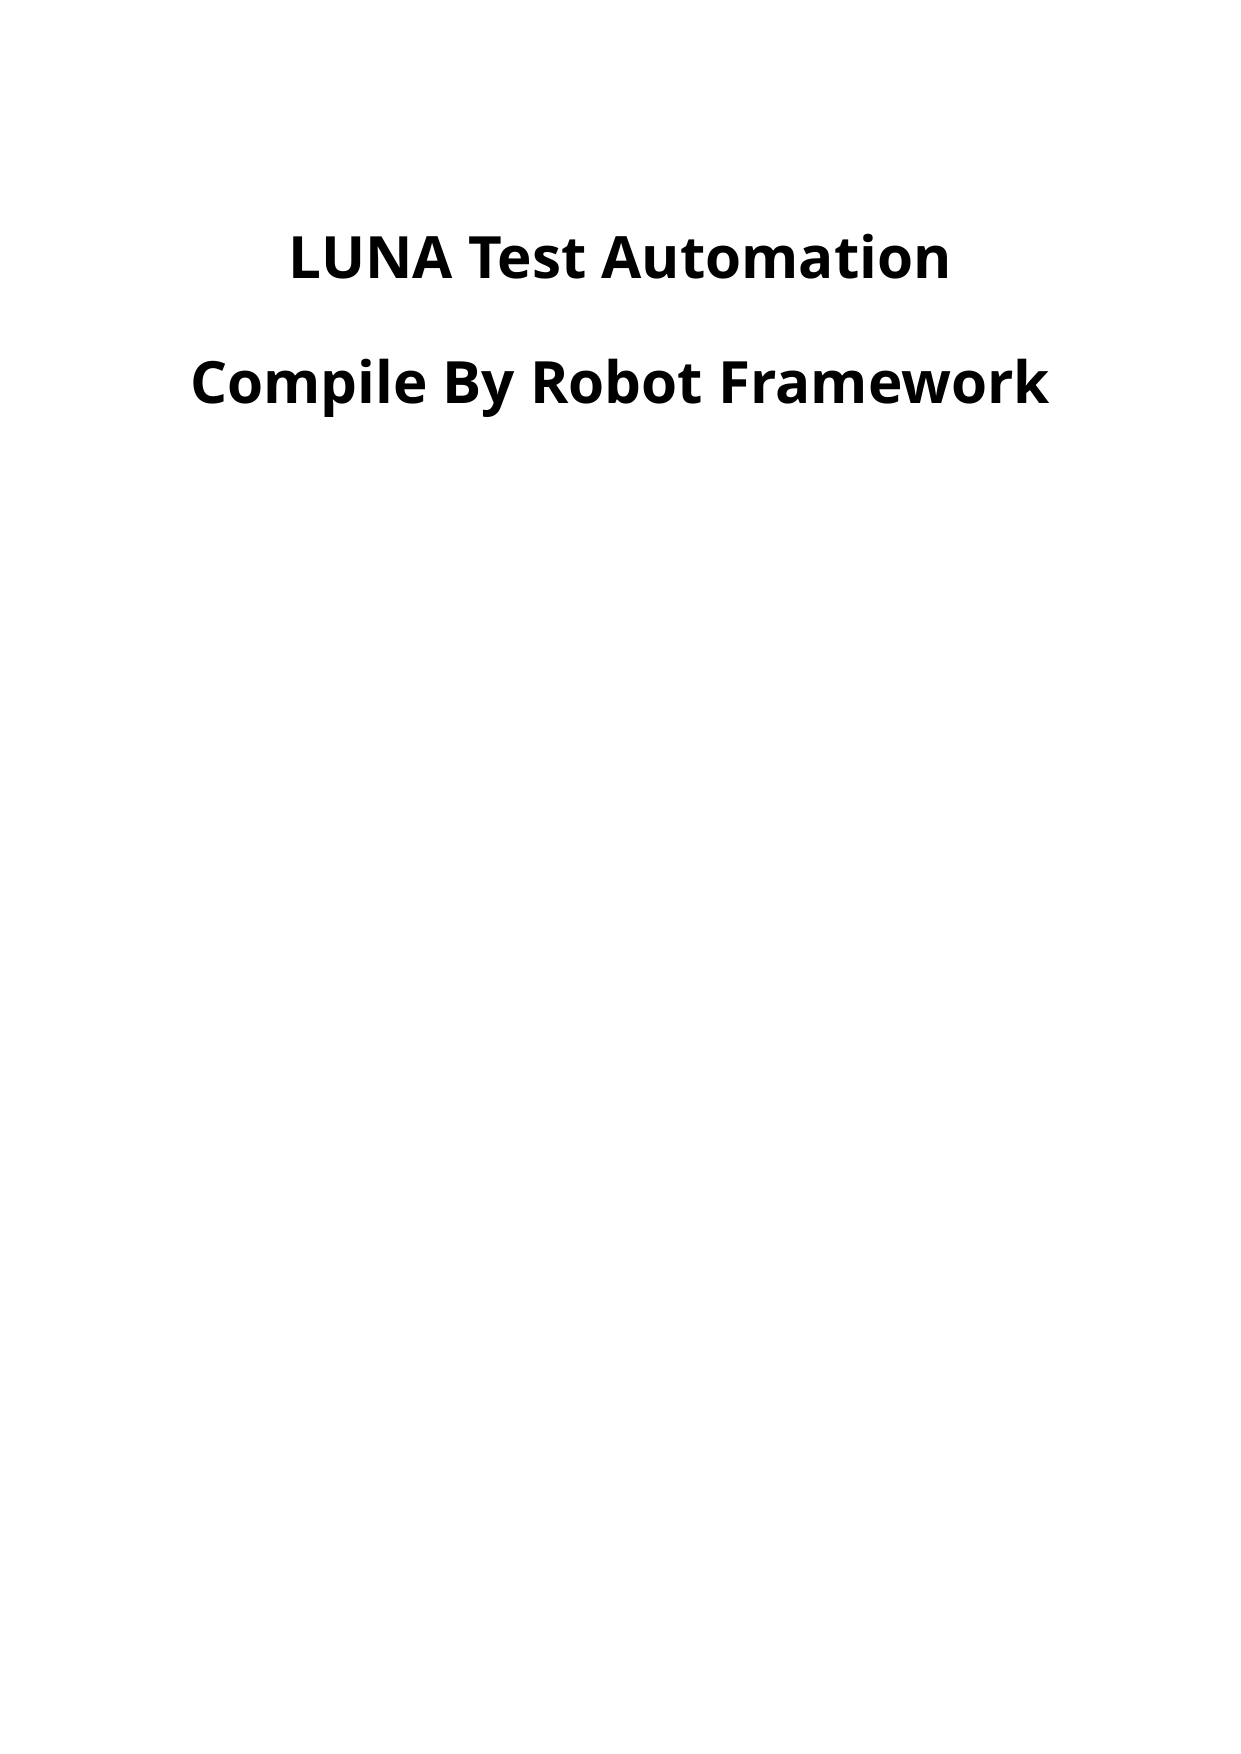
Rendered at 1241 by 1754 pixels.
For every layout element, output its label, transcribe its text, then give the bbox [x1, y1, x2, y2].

subtitle LUNA Test Automation Compile By Robot Framework [187, 183, 1053, 433]
